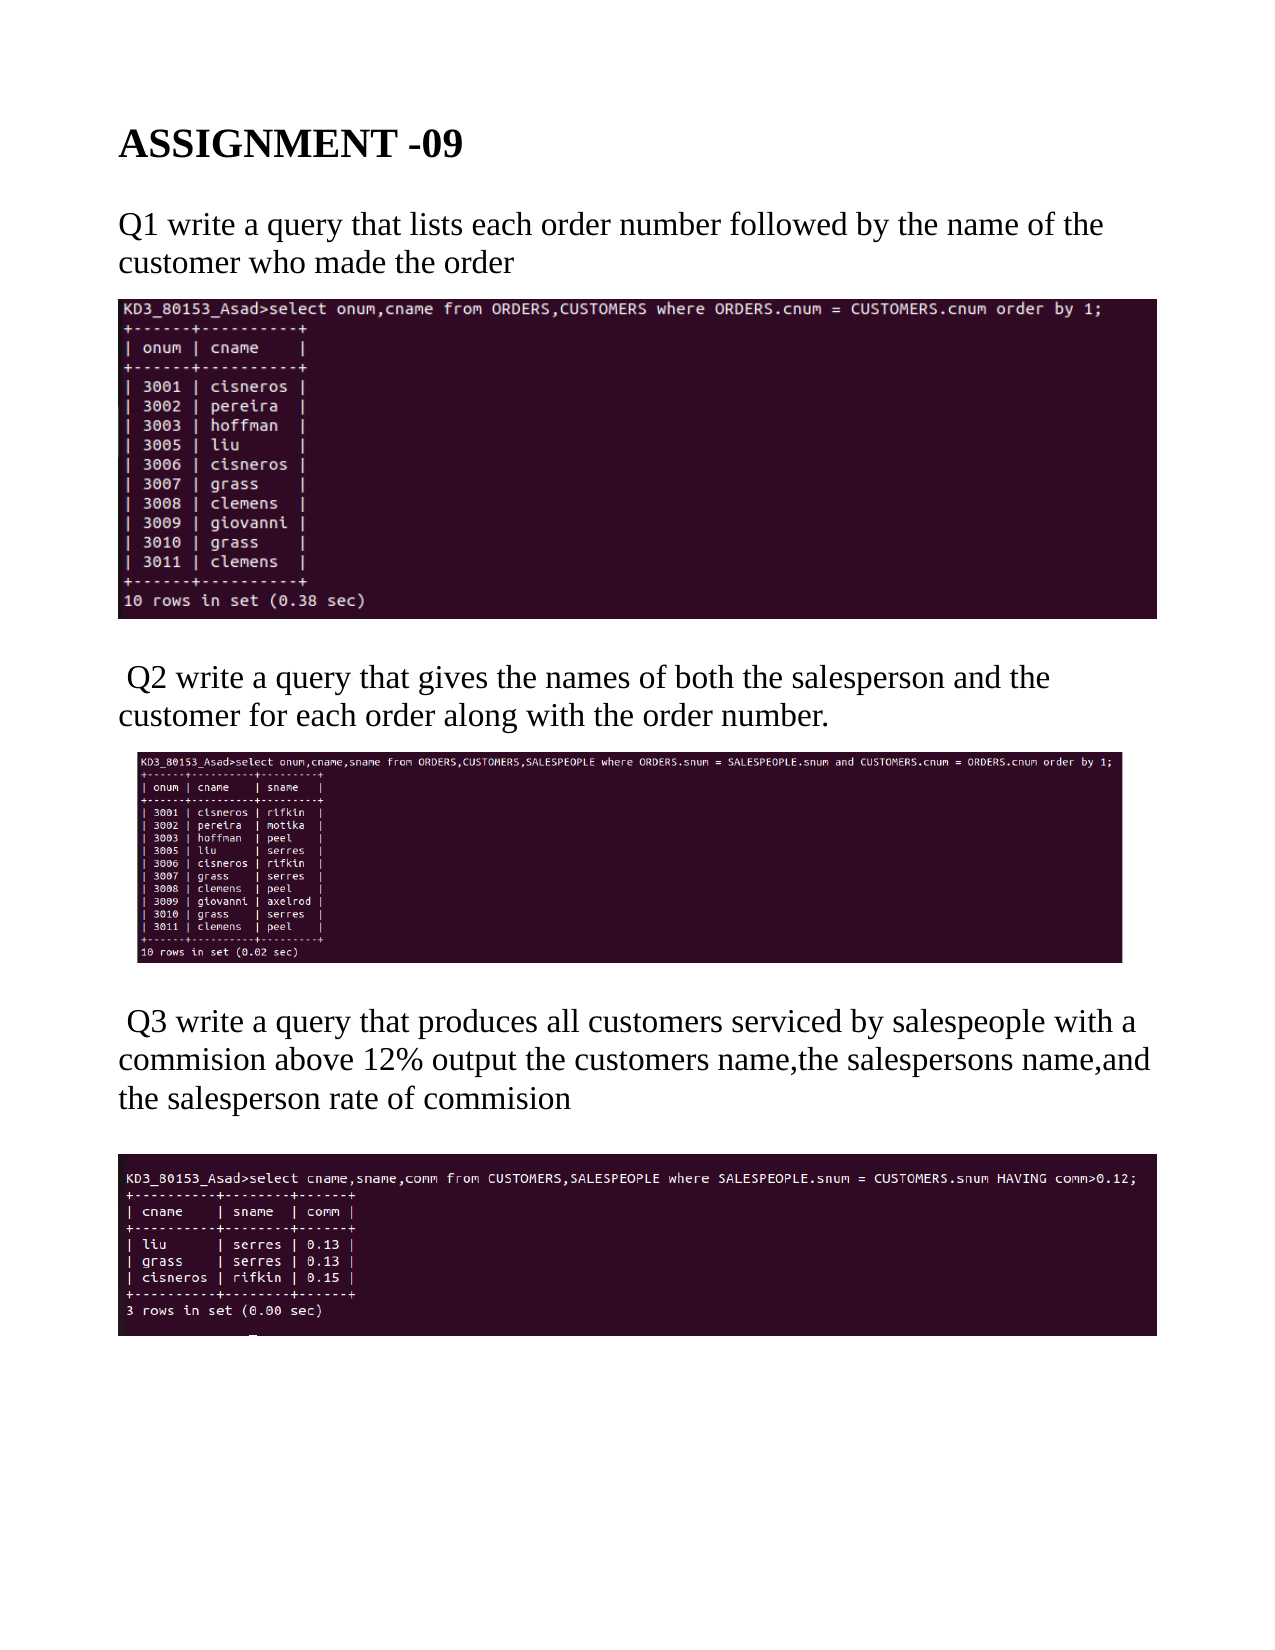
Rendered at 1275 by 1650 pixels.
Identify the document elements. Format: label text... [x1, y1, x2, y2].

text Q2 write a query that gives the names of both the salesperson and the customer for each order along with the order number. [118, 657, 1157, 734]
text Q1 write a query that lists each order number followed by the name of the customer who made the order [118, 204, 1157, 281]
text ASSIGNMENT -09 [118, 118, 1157, 166]
text Q3 write a query that produces all customers serviced by salespeople with a commision above 12% output the customers name,the salespersons name,and the salesperson rate of commision [118, 1001, 1157, 1116]
picture [137, 752, 1123, 963]
picture [118, 1154, 1157, 1336]
picture [118, 299, 1157, 619]
